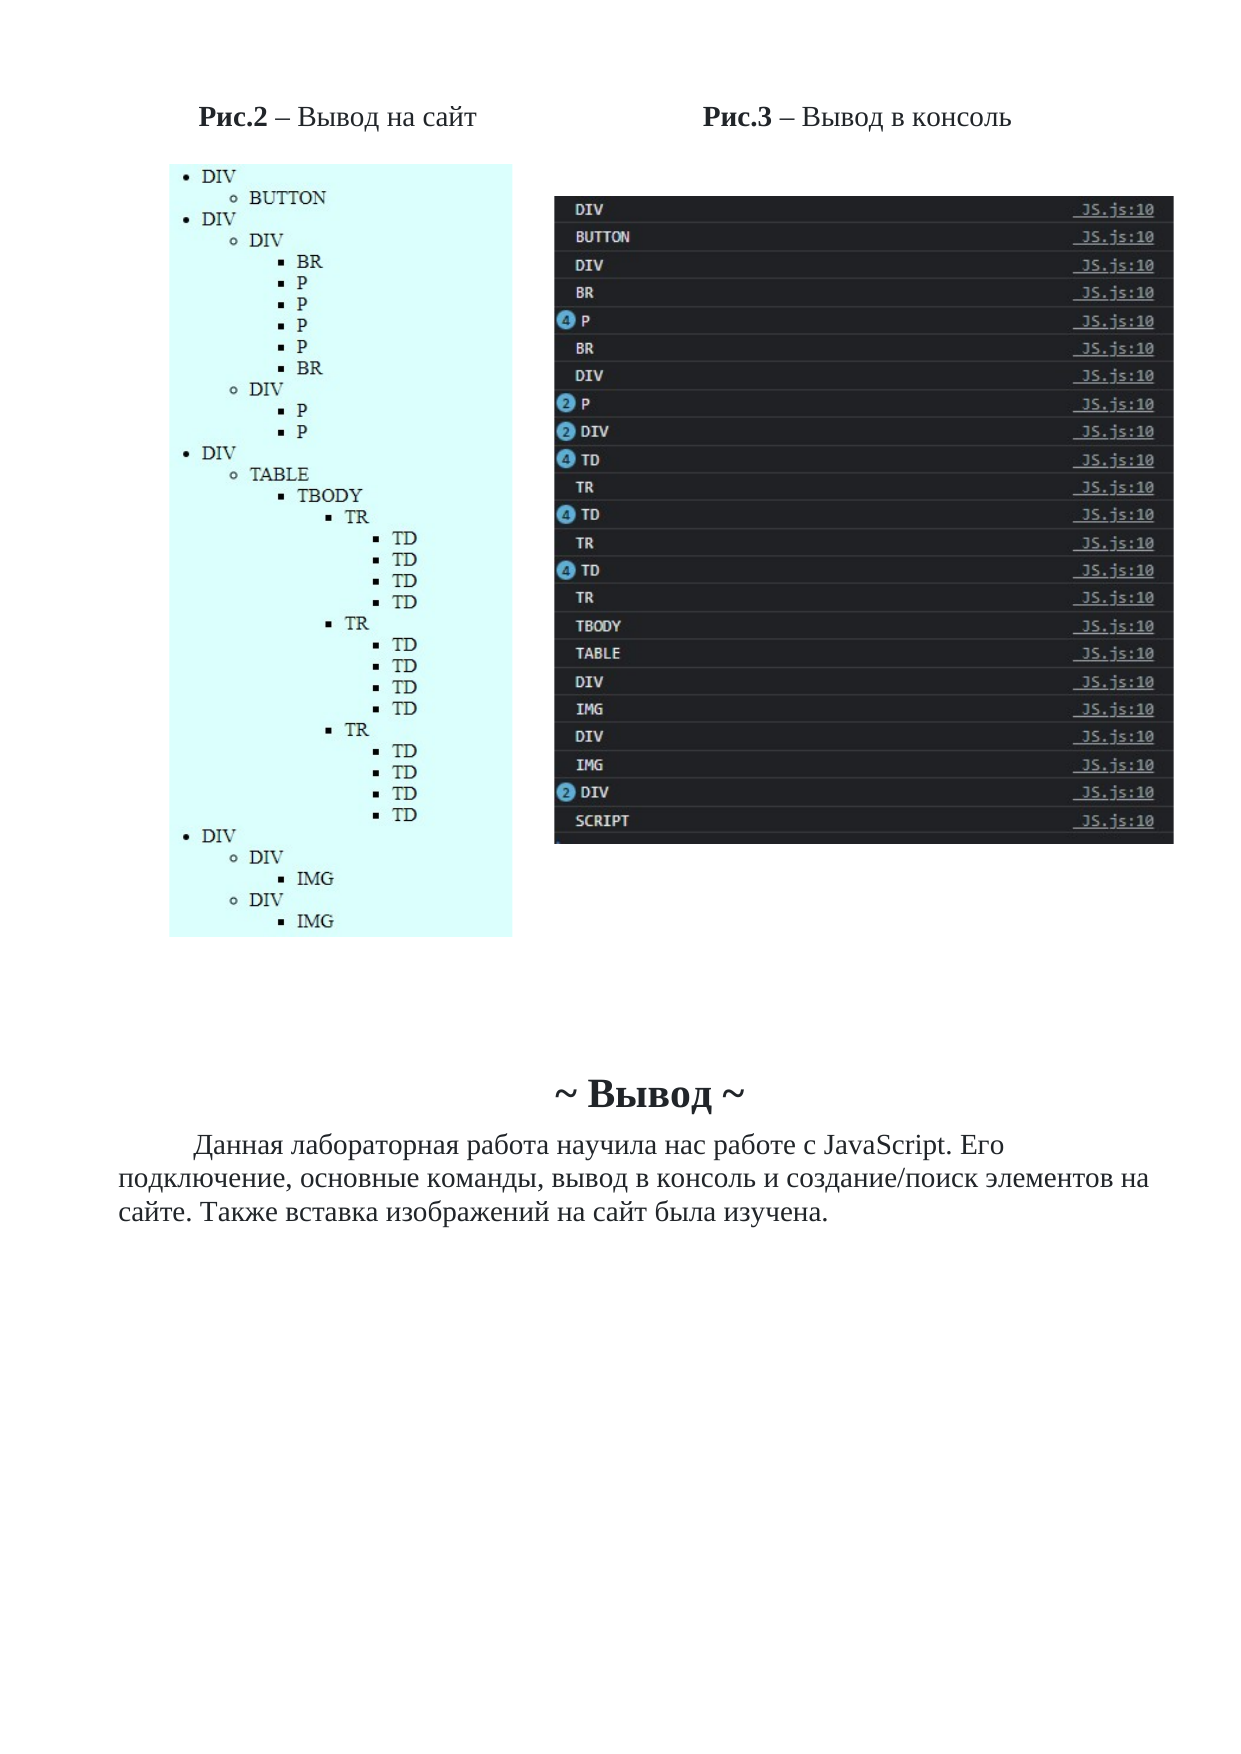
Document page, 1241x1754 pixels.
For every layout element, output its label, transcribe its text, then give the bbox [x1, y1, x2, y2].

text Данная лабораторная работа научила нас работе с JavaScript. Его подключение, основные команды, вывод в консоль и создание/поиск элементов на сайте. Также вставка изображений на сайт была изучена. [118, 1127, 1181, 1227]
text Рис.2 – Вывод на сайт Рис.3 – Вывод в консоль [118, 99, 1181, 133]
text ~ Вывод ~ [118, 1068, 1181, 1116]
